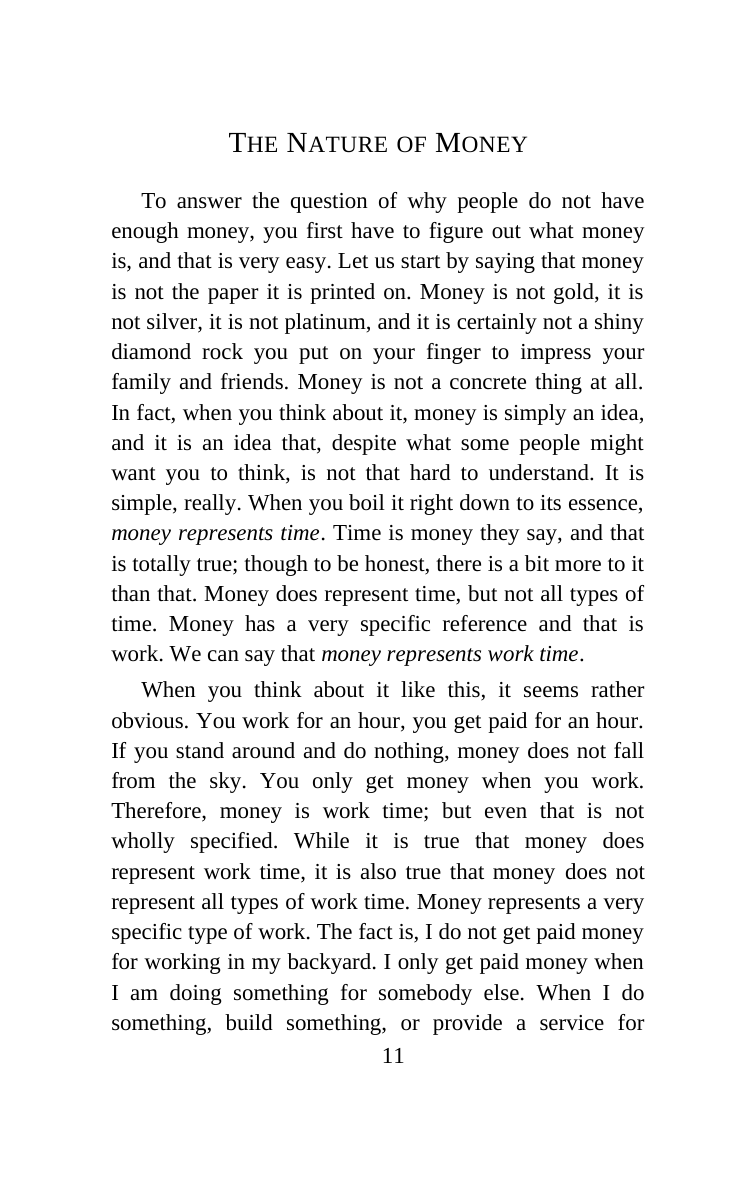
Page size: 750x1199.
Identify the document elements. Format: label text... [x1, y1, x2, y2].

subtitle The Nature of Money [111, 125, 645, 158]
text To answer the question of why people do not have enough money, you first have to figure out what money is, and that is very easy. Let us start by saying that money is not the paper it is printed on. Money is not gold, it is not silver, it is not platinum, and it is certainly not a shiny diamond rock you put on your finger to impress your family and friends. Money is not a concrete thing at all. In fact, when you think about it, money is simply an idea, and it is an idea that, despite what some people might want you to think, is not that hard to understand. It is simple, really. When you boil it right down to its essence, money represents time. Time is money they say, and that is totally true; though to be honest, there is a bit more to it than that. Money does represent time, but not all types of time. Money has a very specific reference and that is work. We can say that money represents work time. [111, 187, 645, 667]
text When you think about it like this, it seems rather obvious. You work for an hour, you get paid for an hour. If you stand around and do nothing, money does not fall from the sky. You only get money when you work. Therefore, money is work time; but even that is not wholly specified. While it is true that money does represent work time, it is also true that money does not represent all types of work time. Money represents a very specific type of work. The fact is, I do not get paid money for working in my backyard. I only get paid money when I am doing something for somebody else. When I do something, build something, or provide a service for [111, 677, 645, 1035]
